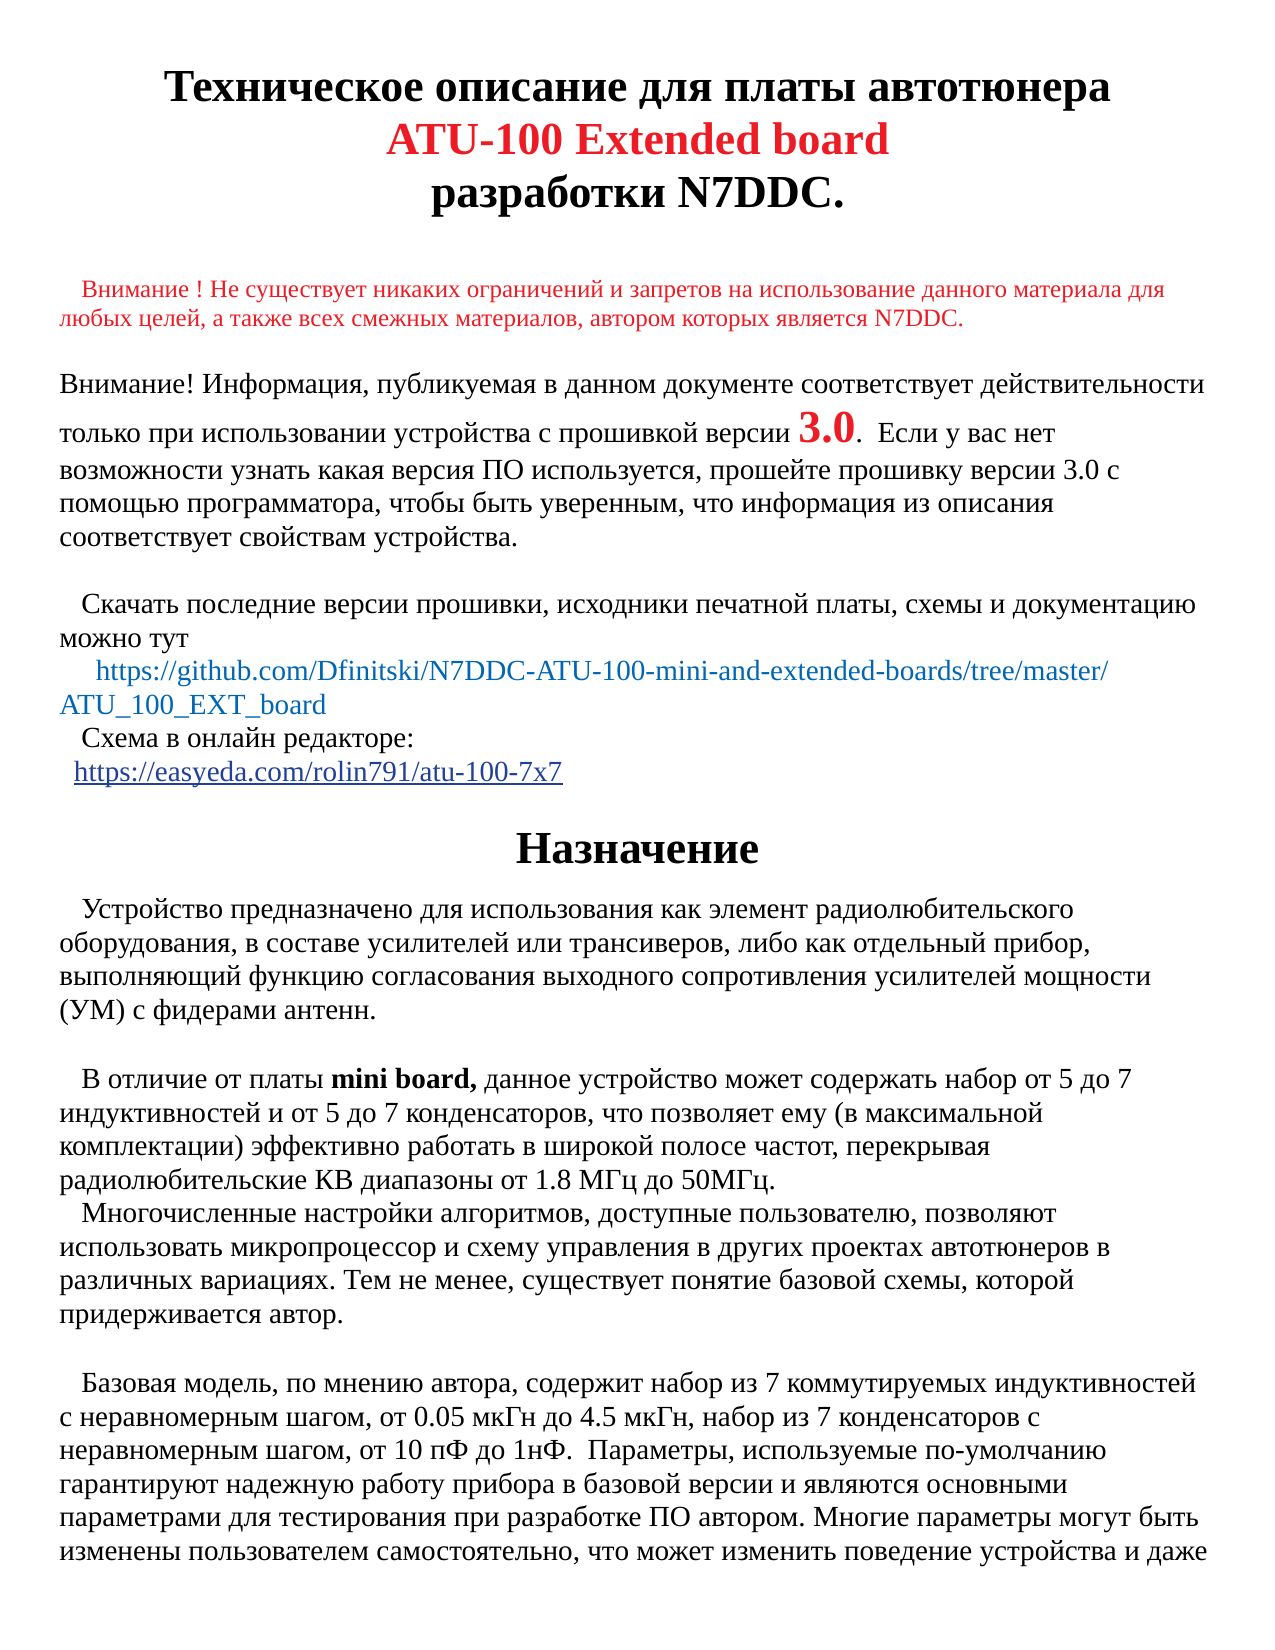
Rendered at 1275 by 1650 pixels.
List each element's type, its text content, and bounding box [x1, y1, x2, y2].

text Скачать последние версии прошивки, исходники печатной платы, схемы и документацию [59, 586, 1216, 620]
text ATU-100 Extended board [59, 112, 1216, 164]
text разработки N7DDC. [59, 164, 1216, 217]
text Назначение [59, 821, 1216, 874]
text Устройство предназначено для использования как элемент радиолюбительского оборудования, в составе усилителей или трансиверов, либо как отдельный прибор, выполняющий функцию согласования выходного сопротивления усилителей мощности (УМ) с фидерами антенн. [59, 891, 1216, 1026]
text https://github.com/Dfinitski/N7DDC-ATU-100-mini-and-extended-boards/tree/master/ATU_100_EXT_board [59, 653, 1216, 720]
text Базовая модель, по мнению автора, содержит набор из 7 коммутируемых индуктивностей с неравномерным шагом, от 0.05 мкГн до 4.5 мкГн, набор из 7 конденсаторов с неравномерным шагом, от 10 пФ до 1нФ. Параметры, используемые по-умолчанию гарантируют надежную работу прибора в базовой версии и являются основными параметрами для тестирования при разработке ПО автором. Многие параметры могут быть изменены пользователем самостоятельно, что может изменить поведение устройства и даже [59, 1365, 1216, 1566]
text Внимание! Информация, публикуемая в данном документе соответствует действительности только при использовании устройства с прошивкой версии 3.0. Если у вас нет возможности узнать какая версия ПО используется, прошейте прошивку версии 3.0 с помощью программатора, чтобы быть уверенным, что информация из описания соответствует свойствам устройства. [59, 366, 1216, 553]
text В отличие от платы mini board, данное устройство может содержать набор от 5 до 7 индуктивностей и от 5 до 7 конденсаторов, что позволяет ему (в максимальной комплектации) эффективно работать в широкой полосе частот, перекрывая радиолюбительские КВ диапазоны от 1.8 МГц до 50МГц. Многочисленные настройки алгоритмов, доступные пользователю, позволяют использовать микропроцессор и схему управления в других проектах автотюнеров в различных вариациях. Тем не менее, существует понятие базовой схемы, которой придерживается автор. [59, 1061, 1216, 1329]
text Внимание ! Не существует никаких ограничений и запретов на использование данного материала для любых целей, а также всех смежных материалов, автором которых является N7DDC. [59, 270, 1216, 332]
text можно тут [59, 620, 1216, 653]
text https://easyeda.com/rolin791/atu-100-7x7 [59, 754, 1216, 787]
text Техническое описание для платы автотюнера [59, 59, 1216, 112]
text Схема в онлайн редакторе: [59, 720, 1216, 754]
